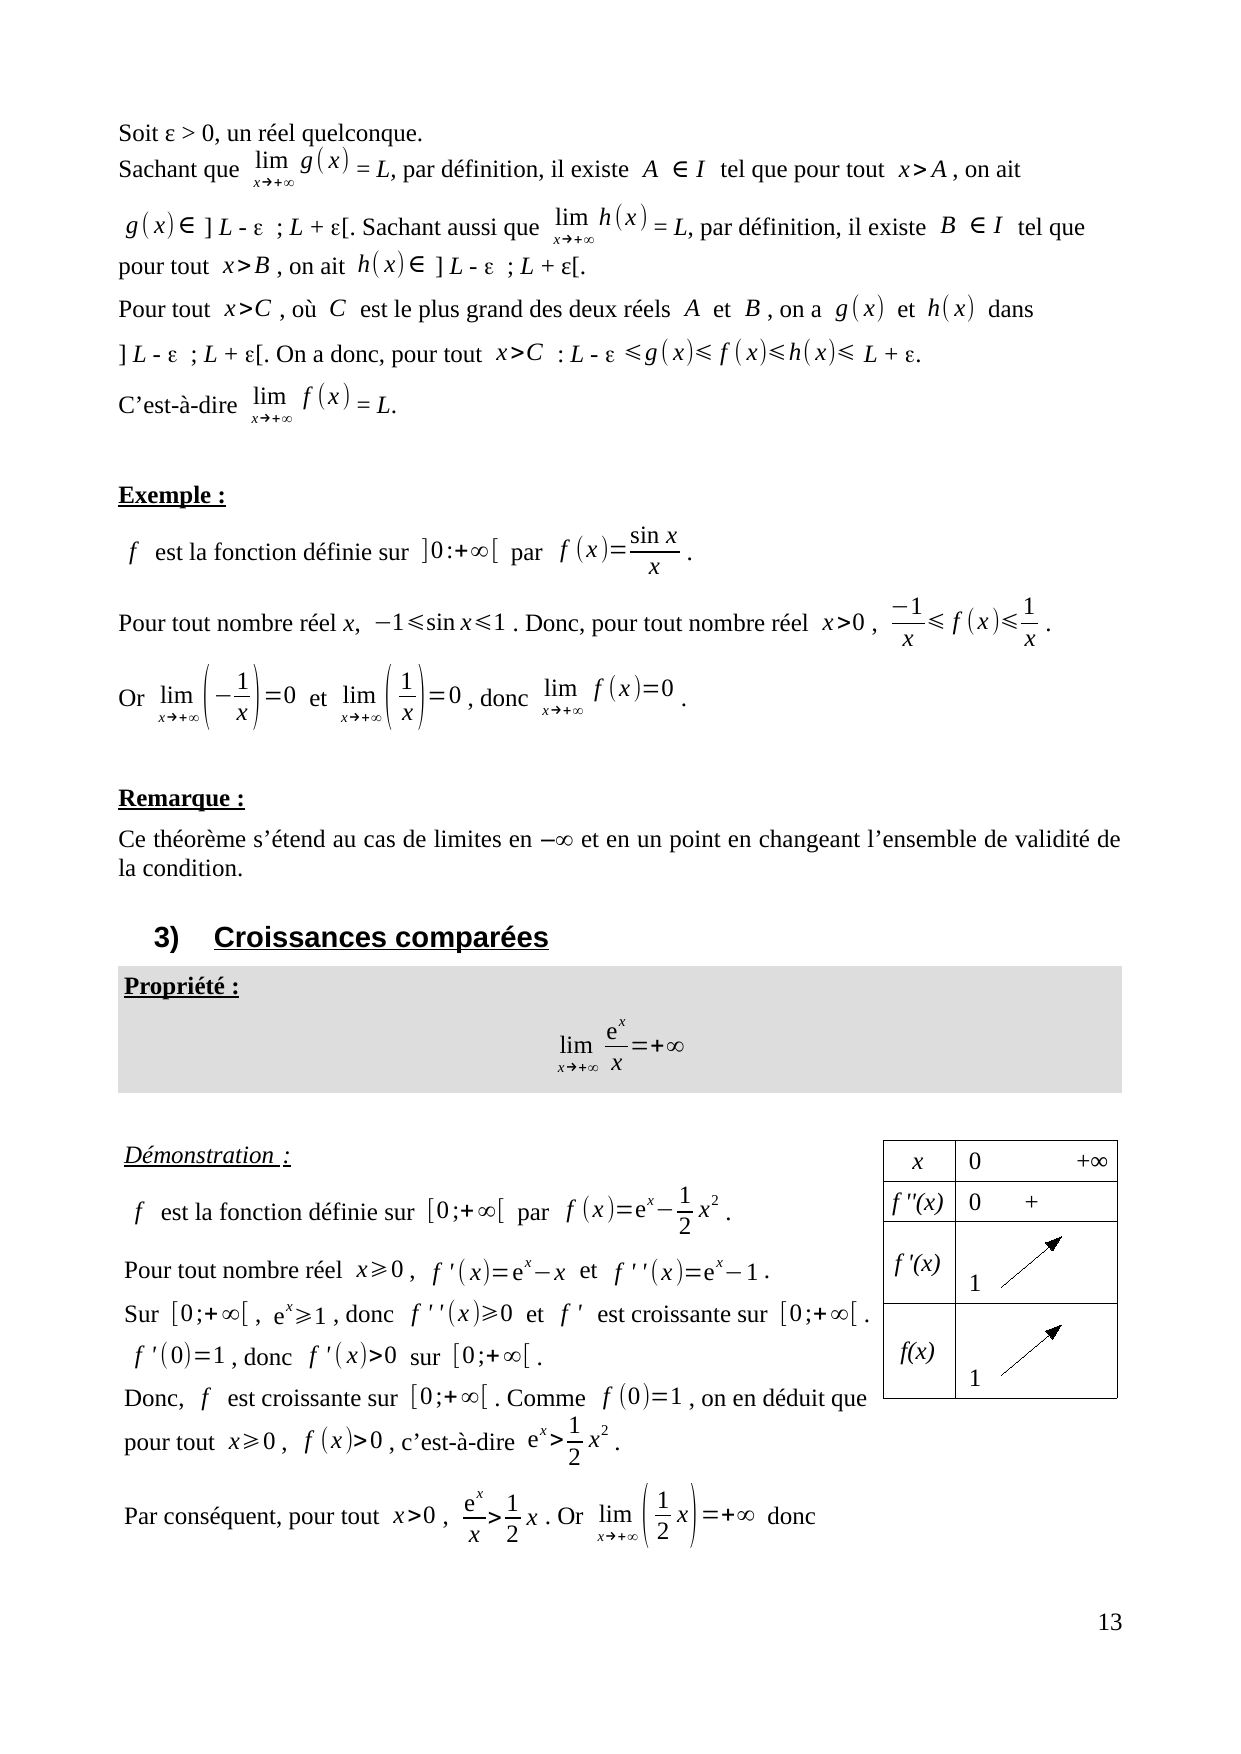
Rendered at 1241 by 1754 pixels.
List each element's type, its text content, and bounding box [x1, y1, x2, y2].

text Pour tout , où est le plus grand des deux réels et , on a et dans [118, 294, 1122, 323]
table_header x [884, 1141, 955, 1181]
table_cell [1067, 1222, 1117, 1303]
table_cell [995, 1304, 1067, 1397]
table_cell f(x) [884, 1304, 955, 1397]
table_header [881, 1135, 1123, 1554]
table_cell 1 [956, 1304, 995, 1397]
text Or et , donc . [118, 665, 1122, 729]
table_header Propriété : [118, 966, 1122, 1093]
table_cell f ''(x) [884, 1182, 955, 1221]
table_header +∞ [1067, 1141, 1117, 1181]
text Pour tout nombre réel x, . Donc, pour tout nombre réel , . [118, 593, 1122, 652]
subtitle Croissances comparées [153, 919, 1122, 953]
text Remarque : [118, 783, 1122, 812]
table_cell [995, 1222, 1067, 1303]
table_cell + [995, 1182, 1067, 1221]
text Ce théorème s’étend au cas de limites en –∞ et en un point en changeant l’ensemble de validité de la condition. [118, 824, 1122, 882]
text C’est-à-dire = L. [118, 382, 1122, 427]
text Soit ε > 0, un réel quelconque. [118, 118, 1122, 147]
table_cell 1 [956, 1222, 995, 1303]
text ] L - ε ; L + ε[. Sachant aussi que = L, par définition, il existe tel que pour tout , on ait ] L - ε ; L + ε[. [118, 204, 1122, 282]
text est la fonction définie sur par . [118, 522, 1122, 581]
table_header 0 [956, 1141, 995, 1181]
table_cell 0 [956, 1182, 995, 1221]
table_cell [1067, 1182, 1117, 1221]
table_cell f '(x) [884, 1222, 955, 1303]
text Exemple : [118, 480, 1122, 509]
text Sachant que = L, par définition, il existe tel que pour tout , on ait [118, 147, 1122, 191]
table_header [995, 1141, 1067, 1181]
table_cell [1067, 1304, 1117, 1397]
table_header Démonstration : est la fonction définie sur par . Pour tout nombre réel , et . Sur , , donc et est croissante sur . , donc sur . Donc, est croissante sur . Comme , on en déduit que pour tout , , c’est-à-dire . Par conséquent, pour tout , . Or donc d’après le théorème de minoration, . [118, 1135, 881, 1554]
text ] L - ε ; L + ε[. On a donc, pour tout : L - εL + ε. [118, 336, 1122, 370]
